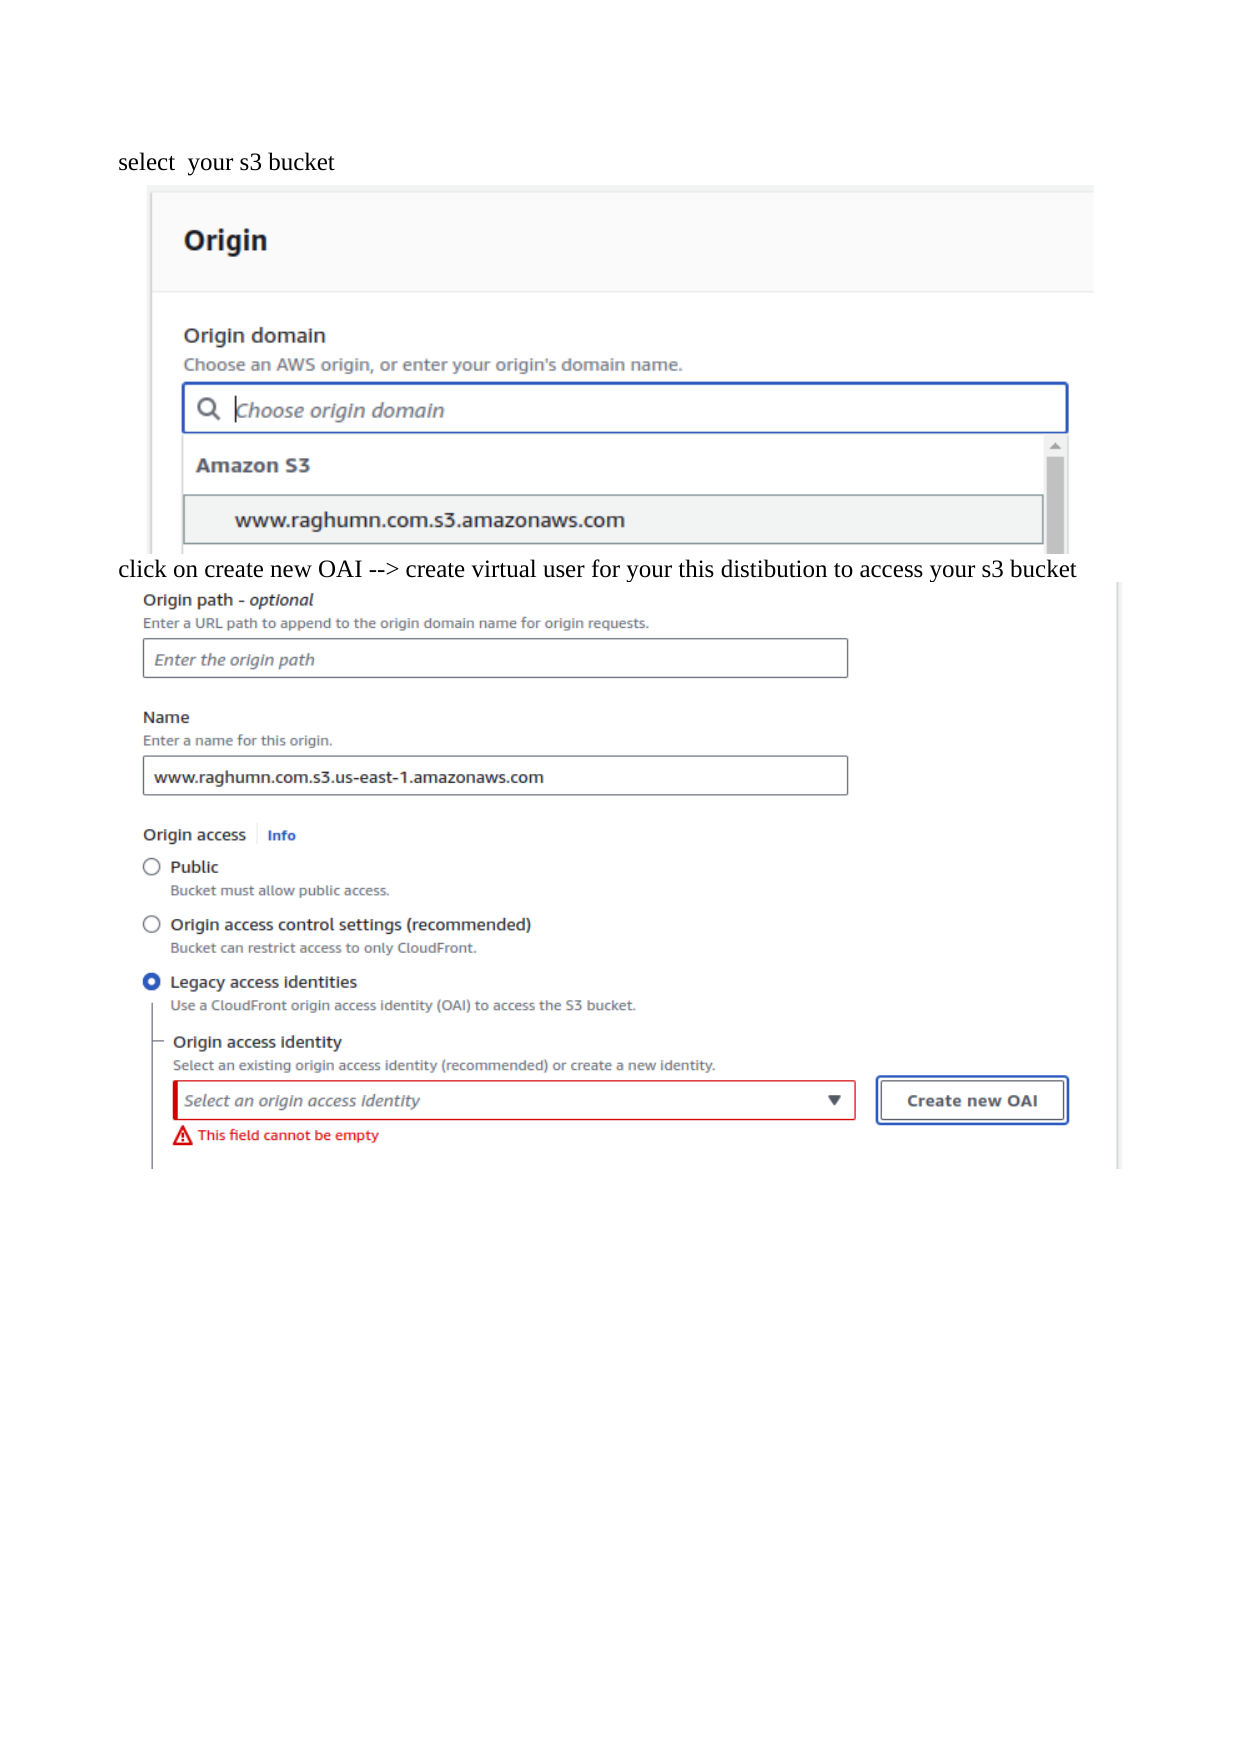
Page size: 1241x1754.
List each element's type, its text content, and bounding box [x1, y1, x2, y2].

picture [146, 185, 1094, 554]
picture [118, 582, 1123, 1169]
text click on create new OAI --> create virtual user for your this distibution to access your s3 bucket [118, 176, 1122, 582]
text select your s3 bucket [118, 147, 1122, 176]
